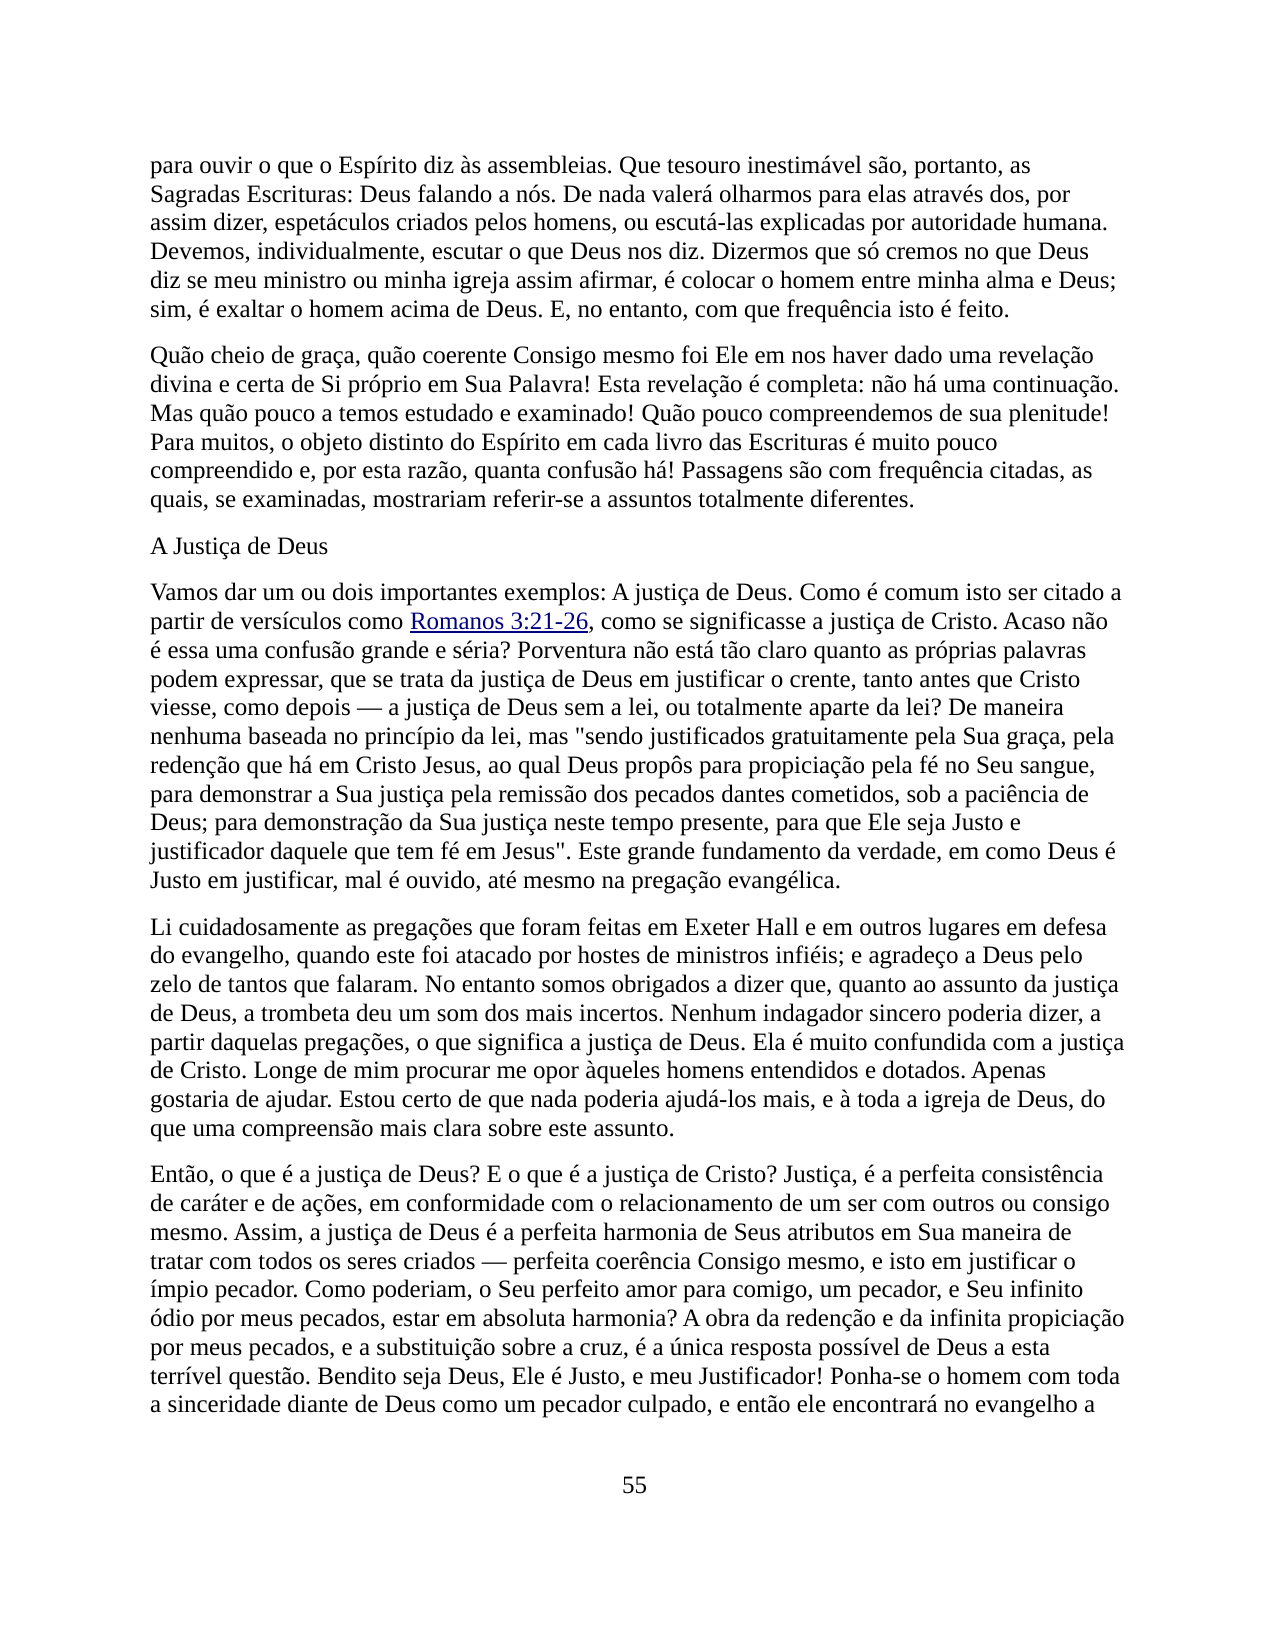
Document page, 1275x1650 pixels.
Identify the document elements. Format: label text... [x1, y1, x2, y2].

text para ouvir o que o Espírito diz às assembleias. Que tesouro inestimável são, portanto, as Sagradas Escrituras: Deus falando a nós. De nada valerá olharmos para elas através dos, por assim dizer, espetáculos criados pelos homens, ou escutá-las explicadas por autoridade humana. Devemos, individualmente, escutar o que Deus nos diz. Dizermos que só cremos no que Deus diz se meu ministro ou minha igreja assim afirmar, é colocar o homem entre minha alma e Deus; sim, é exaltar o homem acima de Deus. E, no entanto, com que frequência isto é feito. [150, 150, 1125, 322]
text Então, o que é a justiça de Deus? E o que é a justiça de Cristo? Justiça, é a perfeita consistência de caráter e de ações, em conformidade com o relacionamento de um ser com outros ou consigo mesmo. Assim, a justiça de Deus é a perfeita harmonia de Seus atributos em Sua maneira de tratar com todos os seres criados — perfeita coerência Consigo mesmo, e isto em justificar o ímpio pecador. Como poderiam, o Seu perfeito amor para comigo, um pecador, e Seu infinito ódio por meus pecados, estar em absoluta harmonia? A obra da redenção e da infinita propiciação por meus pecados, e a substituição sobre a cruz, é a única resposta possível de Deus a esta terrível questão. Bendito seja Deus, Ele é Justo, e meu Justificador! Ponha-se o homem com toda a sinceridade diante de Deus como um pecador culpado, e então ele encontrará no evangelho a [150, 1159, 1125, 1418]
text Li cuidadosamente as pregações que foram feitas em Exeter Hall e em outros lugares em defesa do evangelho, quando este foi atacado por hostes de ministros infiéis; e agradeço a Deus pelo zelo de tantos que falaram. No entanto somos obrigados a dizer que, quanto ao assunto da justiça de Deus, a trombeta deu um som dos mais incertos. Nenhum indagador sincero poderia dizer, a partir daquelas pregações, o que significa a justiça de Deus. Ela é muito confundida com a justiça de Cristo. Longe de mim procurar me opor àqueles homens entendidos e dotados. Apenas gostaria de ajudar. Estou certo de que nada poderia ajudá-los mais, e à toda a igreja de Deus, do que uma compreensão mais clara sobre este assunto. [150, 912, 1125, 1142]
text A Justiça de Deus [150, 531, 1125, 559]
text Vamos dar um ou dois importantes exemplos: A justiça de Deus. Como é comum isto ser citado a partir de versículos como Romanos 3:21-26, como se significasse a justiça de Cristo. Acaso não é essa uma confusão grande e séria? Porventura não está tão claro quanto as próprias palavras podem expressar, que se trata da justiça de Deus em justificar o crente, tanto antes que Cristo viesse, como depois — a justiça de Deus sem a lei, ou totalmente aparte da lei? De maneira nenhuma baseada no princípio da lei, mas "sendo justificados gratuitamente pela Sua graça, pela redenção que há em Cristo Jesus, ao qual Deus propôs para propiciação pela fé no Seu sangue, para demonstrar a Sua justiça pela remissão dos pecados dantes cometidos, sob a paciência de Deus; para demonstração da Sua justiça neste tempo presente, para que Ele seja Justo e justificador daquele que tem fé em Jesus". Este grande fundamento da verdade, em como Deus é Justo em justificar, mal é ouvido, até mesmo na pregação evangélica. [150, 577, 1125, 894]
text Quão cheio de graça, quão coerente Consigo mesmo foi Ele em nos haver dado uma revelação divina e certa de Si próprio em Sua Palavra! Esta revelação é completa: não há uma continuação. Mas quão pouco a temos estudado e examinado! Quão pouco compreendemos de sua plenitude! Para muitos, o objeto distinto do Espírito em cada livro das Escrituras é muito pouco compreendido e, por esta razão, quanta confusão há! Passagens são com frequência citadas, as quais, se examinadas, mostrariam referir-se a assuntos totalmente diferentes. [150, 340, 1125, 513]
